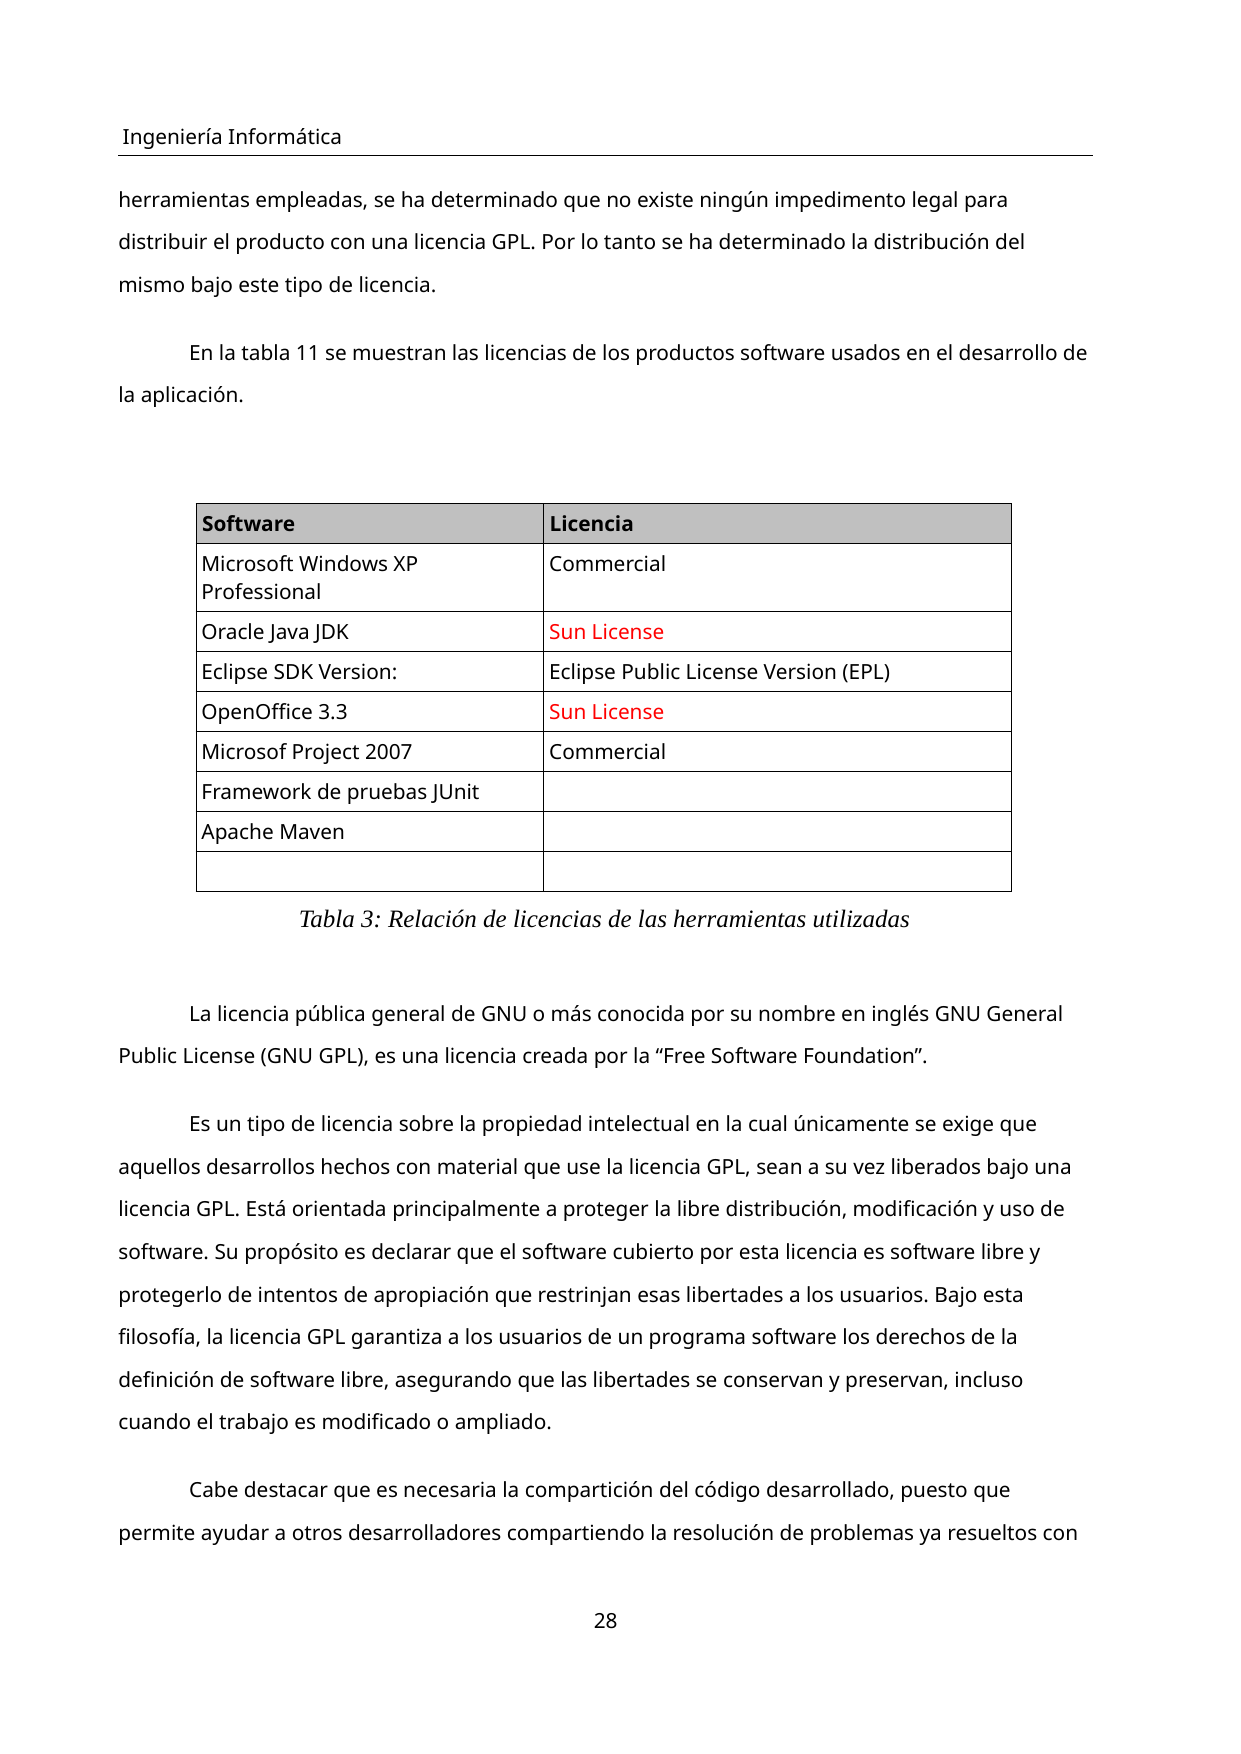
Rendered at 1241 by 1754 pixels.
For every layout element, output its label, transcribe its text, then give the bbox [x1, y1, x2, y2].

text Tabla 3: Relación de licencias de las herramientas utilizadas [118, 904, 1093, 933]
text La licencia pública general de GNU o más conocida por su nombre en inglés GNU General Public License (GNU GPL), es una licencia creada por la “Free Software Foundation”. [118, 999, 1093, 1070]
table_cell Sun License [544, 612, 1011, 651]
table_cell [544, 812, 1011, 851]
text Cabe destacar que es necesaria la compartición del código desarrollado, puesto que permite ayudar a otros desarrolladores compartiendo la resolución de problemas ya resueltos con [118, 1475, 1093, 1546]
table_cell Microsoft Windows XP Professional [197, 544, 543, 611]
table_cell [544, 772, 1011, 811]
table_cell OpenOffice 3.3 [197, 692, 543, 731]
text En la tabla 11 se muestran las licencias de los productos software usados en el desarrollo de la aplicación. [118, 338, 1093, 409]
table_cell [197, 852, 543, 891]
table_cell Framework de pruebas JUnit [197, 772, 543, 811]
table_cell Commercial [544, 732, 1011, 771]
table_cell Sun License [544, 692, 1011, 731]
table_header Software [197, 504, 543, 543]
table_cell Apache Maven [197, 812, 543, 851]
table_cell Eclipse SDK Version: [197, 652, 543, 691]
table_cell Oracle Java JDK [197, 612, 543, 651]
table_header Licencia [544, 504, 1011, 543]
table_cell Commercial [544, 544, 1011, 611]
table_cell Microsof Project 2007 [197, 732, 543, 771]
table_cell [544, 852, 1011, 891]
text Es un tipo de licencia sobre la propiedad intelectual en la cual únicamente se exige que aquellos desarrollos hechos con material que use la licencia GPL, sean a su vez liberados bajo una licencia GPL. Está orientada principalmente a proteger la libre distribución, modificación y uso de software. Su propósito es declarar que el software cubierto por esta licencia es software libre y protegerlo de intentos de apropiación que restrinjan esas libertades a los usuarios. Bajo esta filosofía, la licencia GPL garantiza a los usuarios de un programa software los derechos de la definición de software libre, asegurando que las libertades se conservan y preservan, incluso cuando el trabajo es modificado o ampliado. [118, 1109, 1093, 1436]
table_cell Eclipse Public License Version (EPL) [544, 652, 1011, 691]
text herramientas empleadas, se ha determinado que no existe ningún impedimento legal para distribuir el producto con una licencia GPL. Por lo tanto se ha determinado la distribución del mismo bajo este tipo de licencia. [118, 185, 1093, 298]
